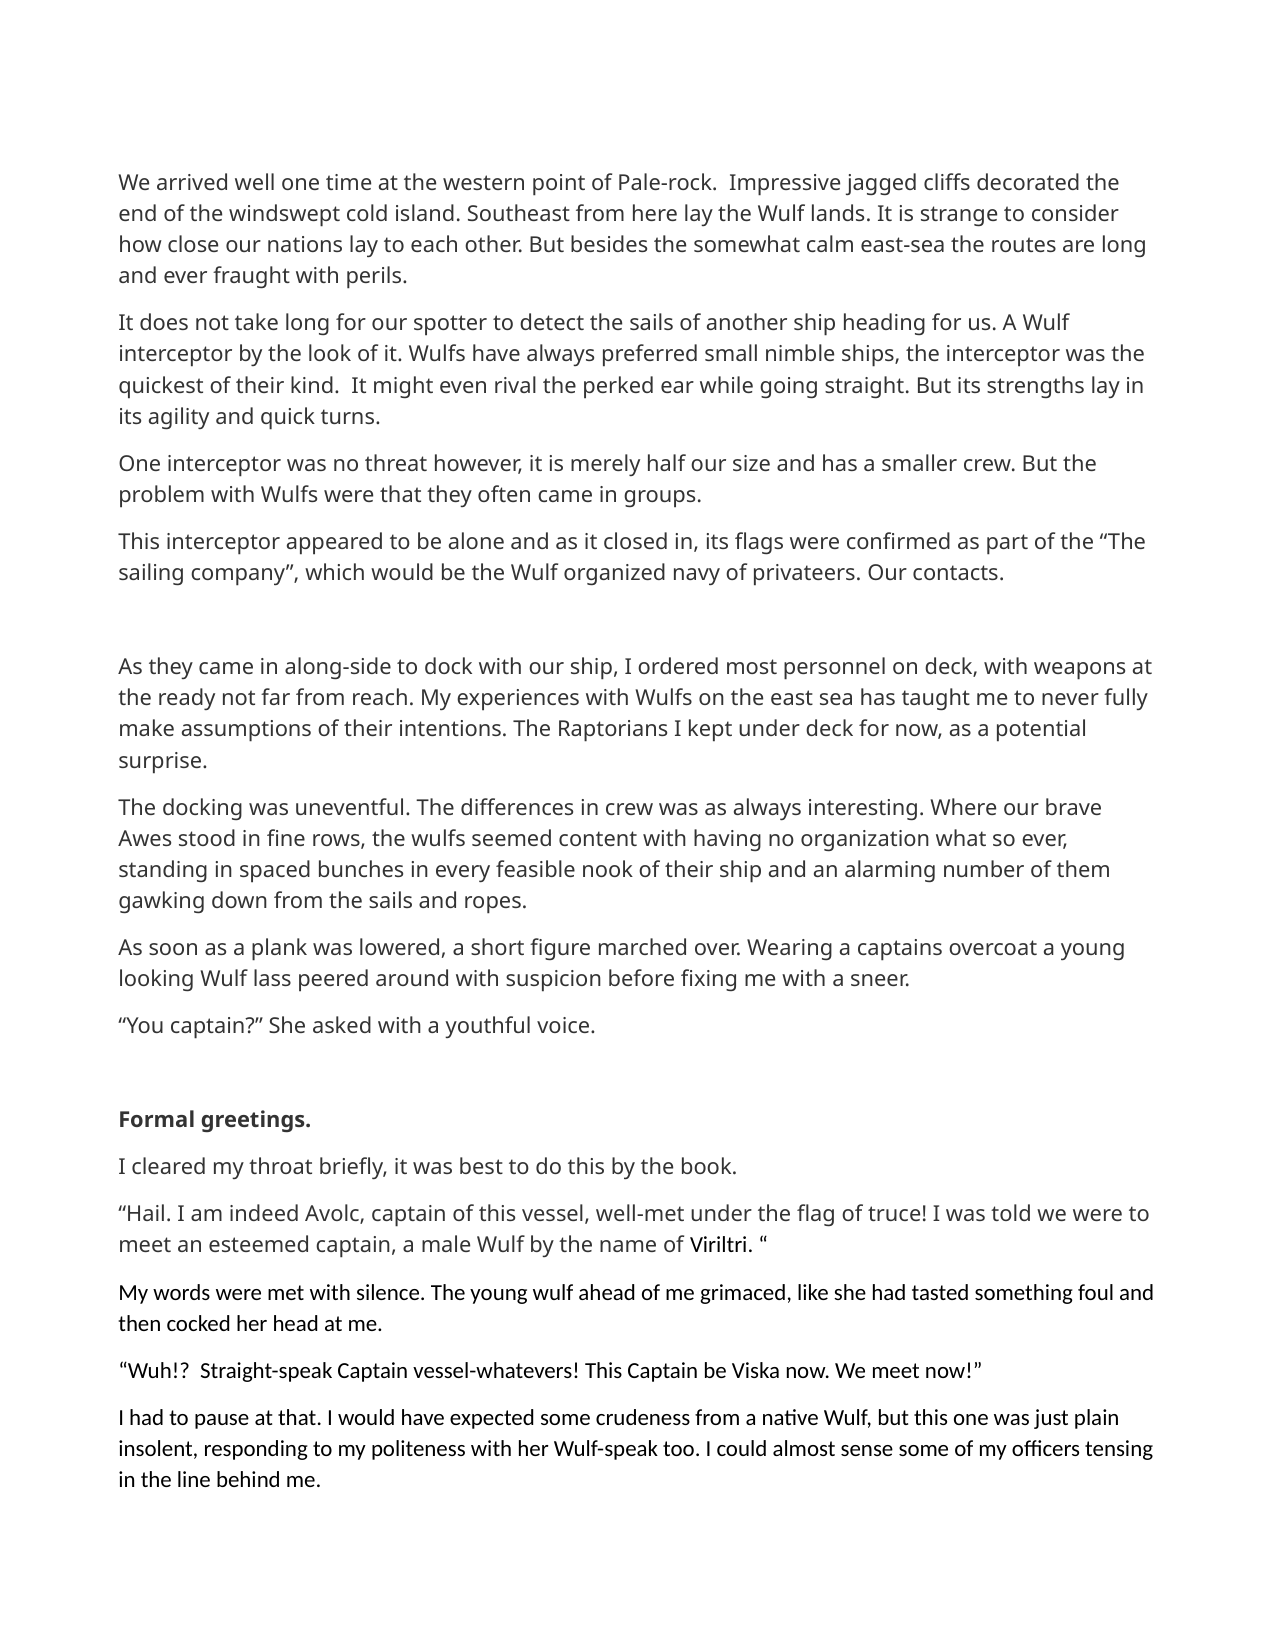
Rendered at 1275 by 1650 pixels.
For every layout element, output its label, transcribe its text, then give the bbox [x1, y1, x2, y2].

text Formal greetings. [118, 1102, 1157, 1134]
text “Wuh!? Straight-speak Captain vessel-whatevers! This Captain be Viska now. We meet now!” [118, 1352, 1157, 1384]
text As soon as a plank was lowered, a short figure marched over. Wearing a captains overcoat a young looking Wulf lass peered around with suspicion before fixing me with a sneer. [118, 931, 1157, 993]
text “You captain?” She asked with a youthful voice. [118, 1009, 1157, 1040]
text The docking was uneventful. The differences in crew was as always interesting. Where our brave Awes stood in fine rows, the wulfs seemed content with having no organization what so ever, standing in spaced bunches in every feasible nook of their ship and an alarming number of them gawking down from the sails and ropes. [118, 790, 1157, 915]
text This interceptor appeared to be alone and as it closed in, its flags were confirmed as part of the “The sailing company”, which would be the Wulf organized navy of privateers. Our contacts. [118, 524, 1157, 587]
text We arrived well one time at the western point of Pale-rock. Impressive jagged cliffs decorated the end of the windswept cold island. Southeast from here lay the Wulf lands. It is strange to consider how close our nations lay to each other. But besides the somewhat calm east-sea the routes are long and ever fraught with perils. [118, 165, 1157, 290]
text As they came in along-side to dock with our ship, I ordered most personnel on deck, with weapons at the ready not far from reach. My experiences with Wulfs on the east sea has taught me to never fully make assumptions of their intentions. The Raptorians I kept under deck for now, as a potential surprise. [118, 649, 1157, 774]
text “Hail. I am indeed Avolc, captain of this vessel, well-met under the flag of truce! I was told we were to meet an esteemed captain, a male Wulf by the name of Viriltri. “ [118, 1196, 1157, 1259]
text One interceptor was no threat however, it is merely half our size and has a smaller crew. But the problem with Wulfs were that they often came in groups. [118, 446, 1157, 509]
text It does not take long for our spotter to detect the sails of another ship heading for us. A Wulf interceptor by the look of it. Wulfs have always preferred small nimble ships, the interceptor was the quickest of their kind. It might even rival the perked ear while going straight. But its strengths lay in its agility and quick turns. [118, 306, 1157, 431]
text I had to pause at that. I would have expected some crudeness from a native Wulf, but this one was just plain insolent, responding to my politeness with her Wulf-speak too. I could almost sense some of my officers tensing in the line behind me. [118, 1399, 1157, 1493]
text My words were met with silence. The young wulf ahead of me grimaced, like she had tasted something foul and then cocked her head at me. [118, 1274, 1157, 1337]
text I cleared my throat briefly, it was best to do this by the book. [118, 1149, 1157, 1181]
